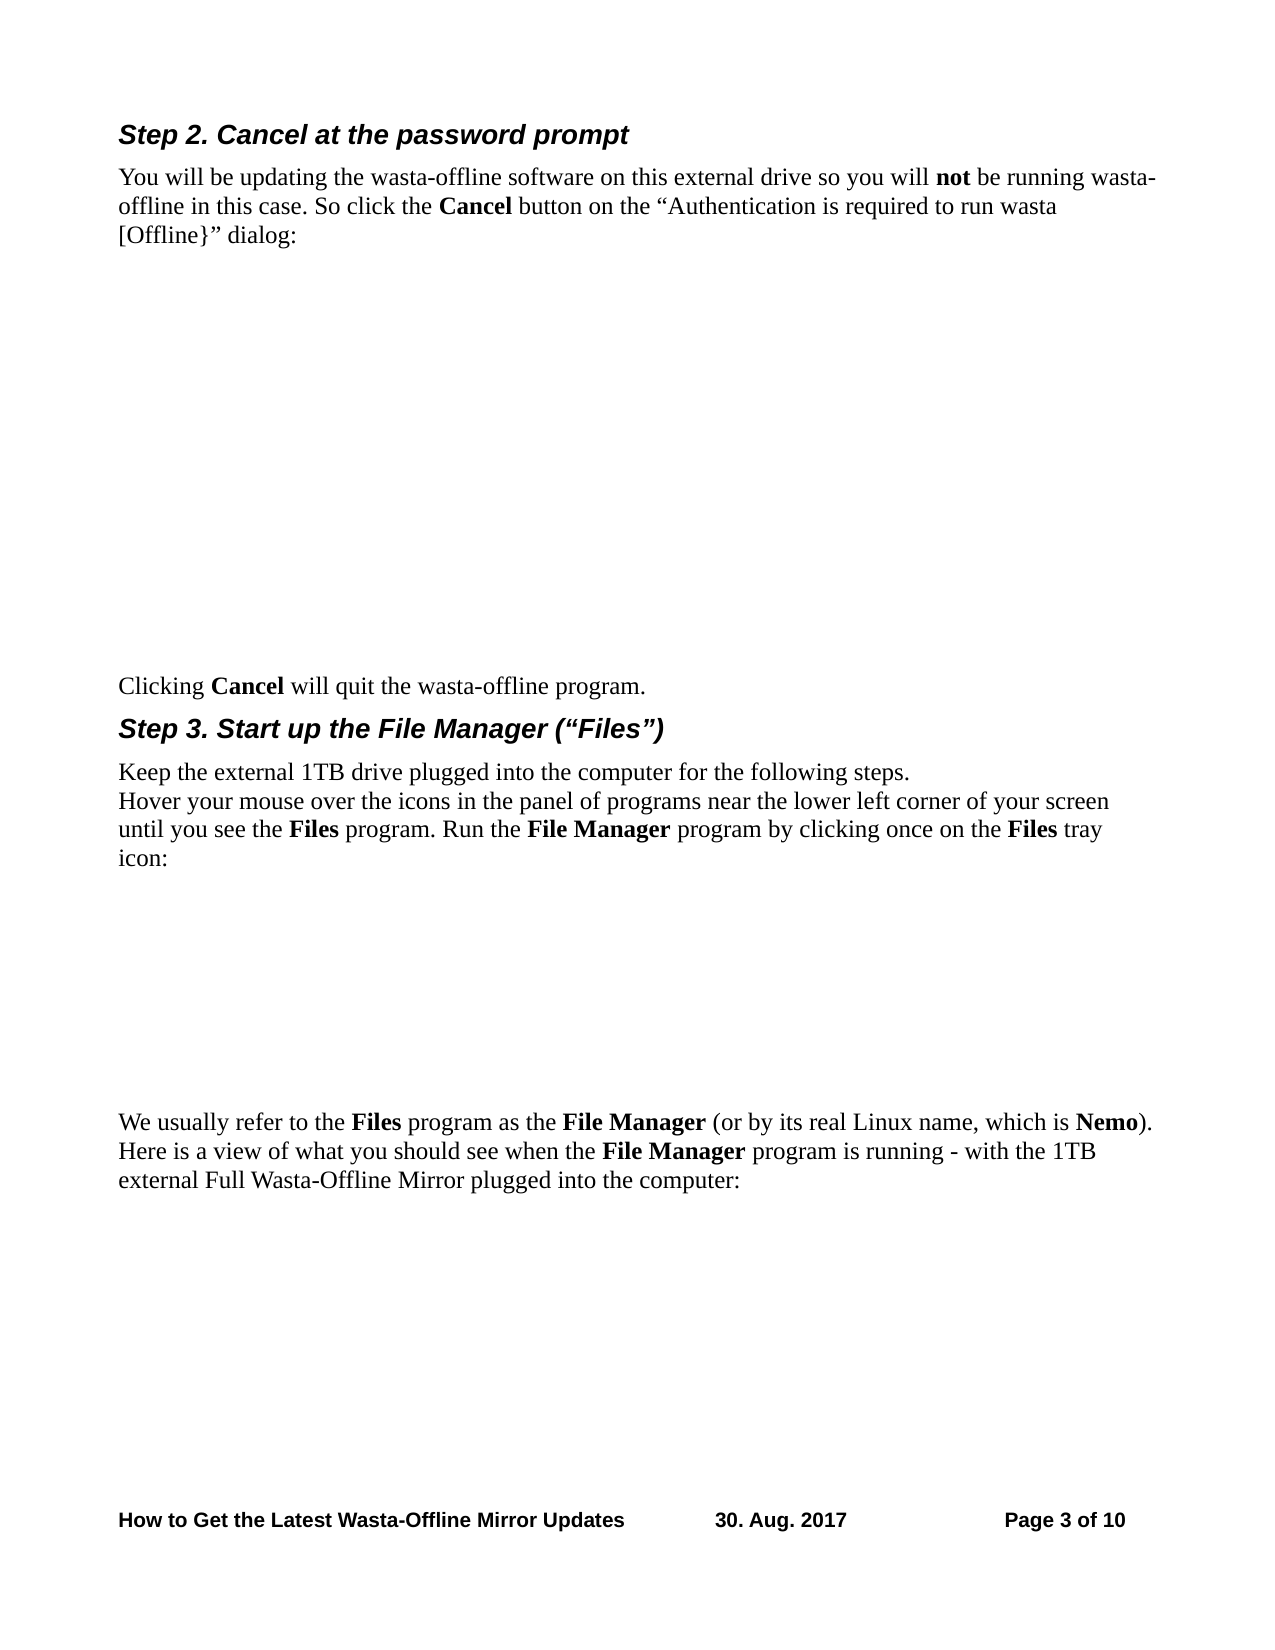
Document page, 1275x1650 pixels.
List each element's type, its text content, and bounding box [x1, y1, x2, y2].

subtitle Step 2. Cancel at the password prompt [118, 118, 1157, 150]
text Clicking Cancel will quit the wasta-offline program. [118, 671, 1157, 700]
text You will be updating the wasta-offline software on this external drive so you will not be running wasta-offline in this case. So click the Cancel button on the “Authentication is required to run wasta [Offline}” dialog: [118, 162, 1157, 249]
text We usually refer to the Files program as the File Manager (or by its real Linux name, which is Nemo). Here is a view of what you should see when the File Manager program is running - with the 1TB external Full Wasta-Offline Mirror plugged into the computer: [118, 1107, 1157, 1194]
text Hover your mouse over the icons in the panel of programs near the lower left corner of your screen until you see the Files program. Run the File Manager program by clicking once on the Files tray icon: [118, 786, 1157, 872]
subtitle Step 3. Start up the File Manager (“Files”) [118, 713, 1157, 744]
text Keep the external 1TB drive plugged into the computer for the following steps. [118, 757, 1157, 786]
